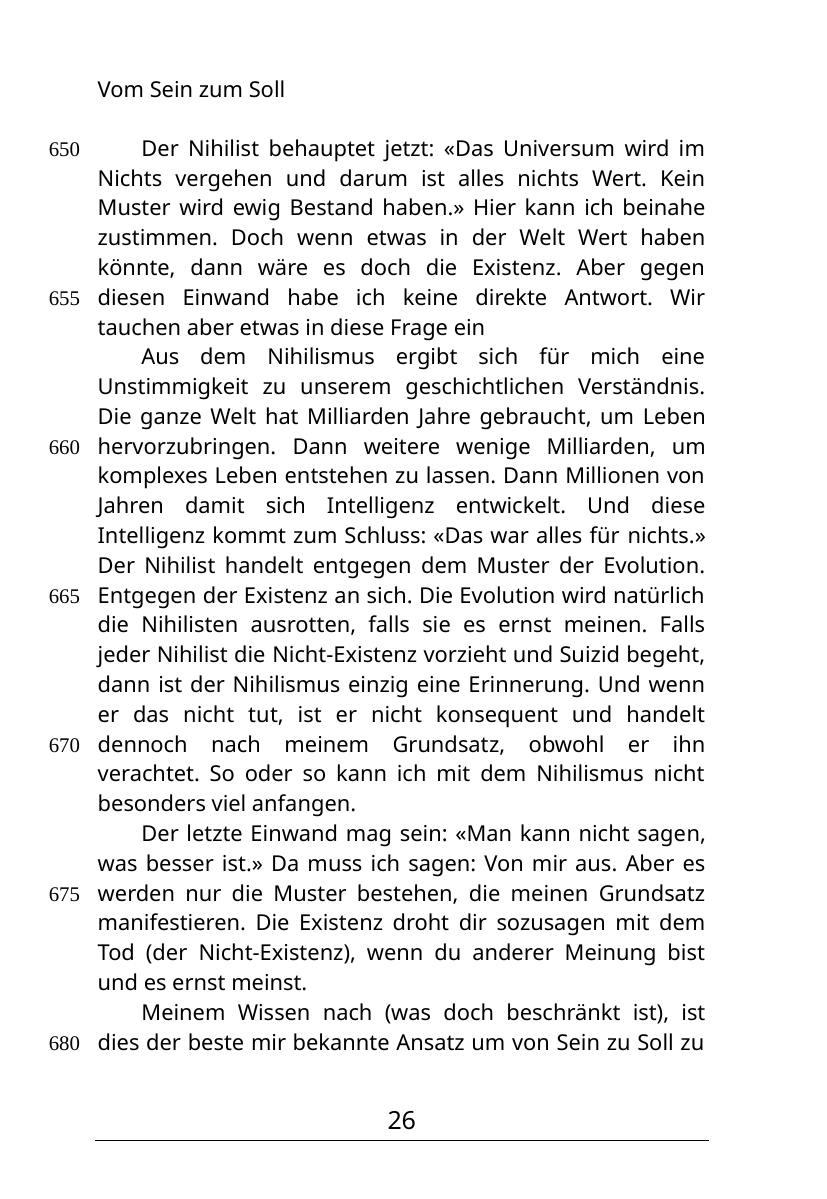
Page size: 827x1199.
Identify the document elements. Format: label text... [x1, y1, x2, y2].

text Meinem Wissen nach (was doch beschränkt ist), ist dies der beste mir bekannte Ansatz um von Sein zu Soll zu [97, 997, 706, 1056]
text Aus dem Nihilismus ergibt sich für mich eine Unstimmigkeit zu unserem geschichtlichen Verständnis. Die ganze Welt hat Milliarden Jahre gebraucht, um Leben hervorzubringen. Dann weitere wenige Milliarden, um komplexes Leben entstehen zu lassen. Dann Millionen von Jahren damit sich Intelligenz entwickelt. Und diese Intelligenz kommt zum Schluss: «Das war alles für nichts.» Der Nihilist handelt entgegen dem Muster der Evolution. Entgegen der Existenz an sich. Die Evolution wird natürlich die Nihilisten ausrotten, falls sie es ernst meinen. Falls jeder Nihilist die Nicht-Existenz vorzieht und Suizid begeht, dann ist der Nihilismus einzig eine Erinnerung. Und wenn er das nicht tut, ist er nicht konsequent und handelt dennoch nach meinem Grundsatz, obwohl er ihn verachtet. So oder so kann ich mit dem Nihilismus nicht besonders viel anfangen. [97, 341, 706, 818]
text Der letzte Einwand mag sein: «Man kann nicht sagen, was besser ist.» Da muss ich sagen: Von mir aus. Aber es werden nur die Muster bestehen, die meinen Grundsatz manifestieren. Die Existenz droht dir sozusagen mit dem Tod (der Nicht-Existenz), wenn du anderer Meinung bist und es ernst meinst. [97, 818, 706, 997]
text Der Nihilist behauptet jetzt: «Das Universum wird im Nichts vergehen und darum ist alles nichts Wert. Kein Muster wird ewig Bestand haben.» Hier kann ich beinahe zustimmen. Doch wenn etwas in der Welt Wert haben könnte, dann wäre es doch die Existenz. Aber gegen diesen Einwand habe ich keine direkte Antwort. Wir tauchen aber etwas in diese Frage ein [97, 133, 706, 341]
